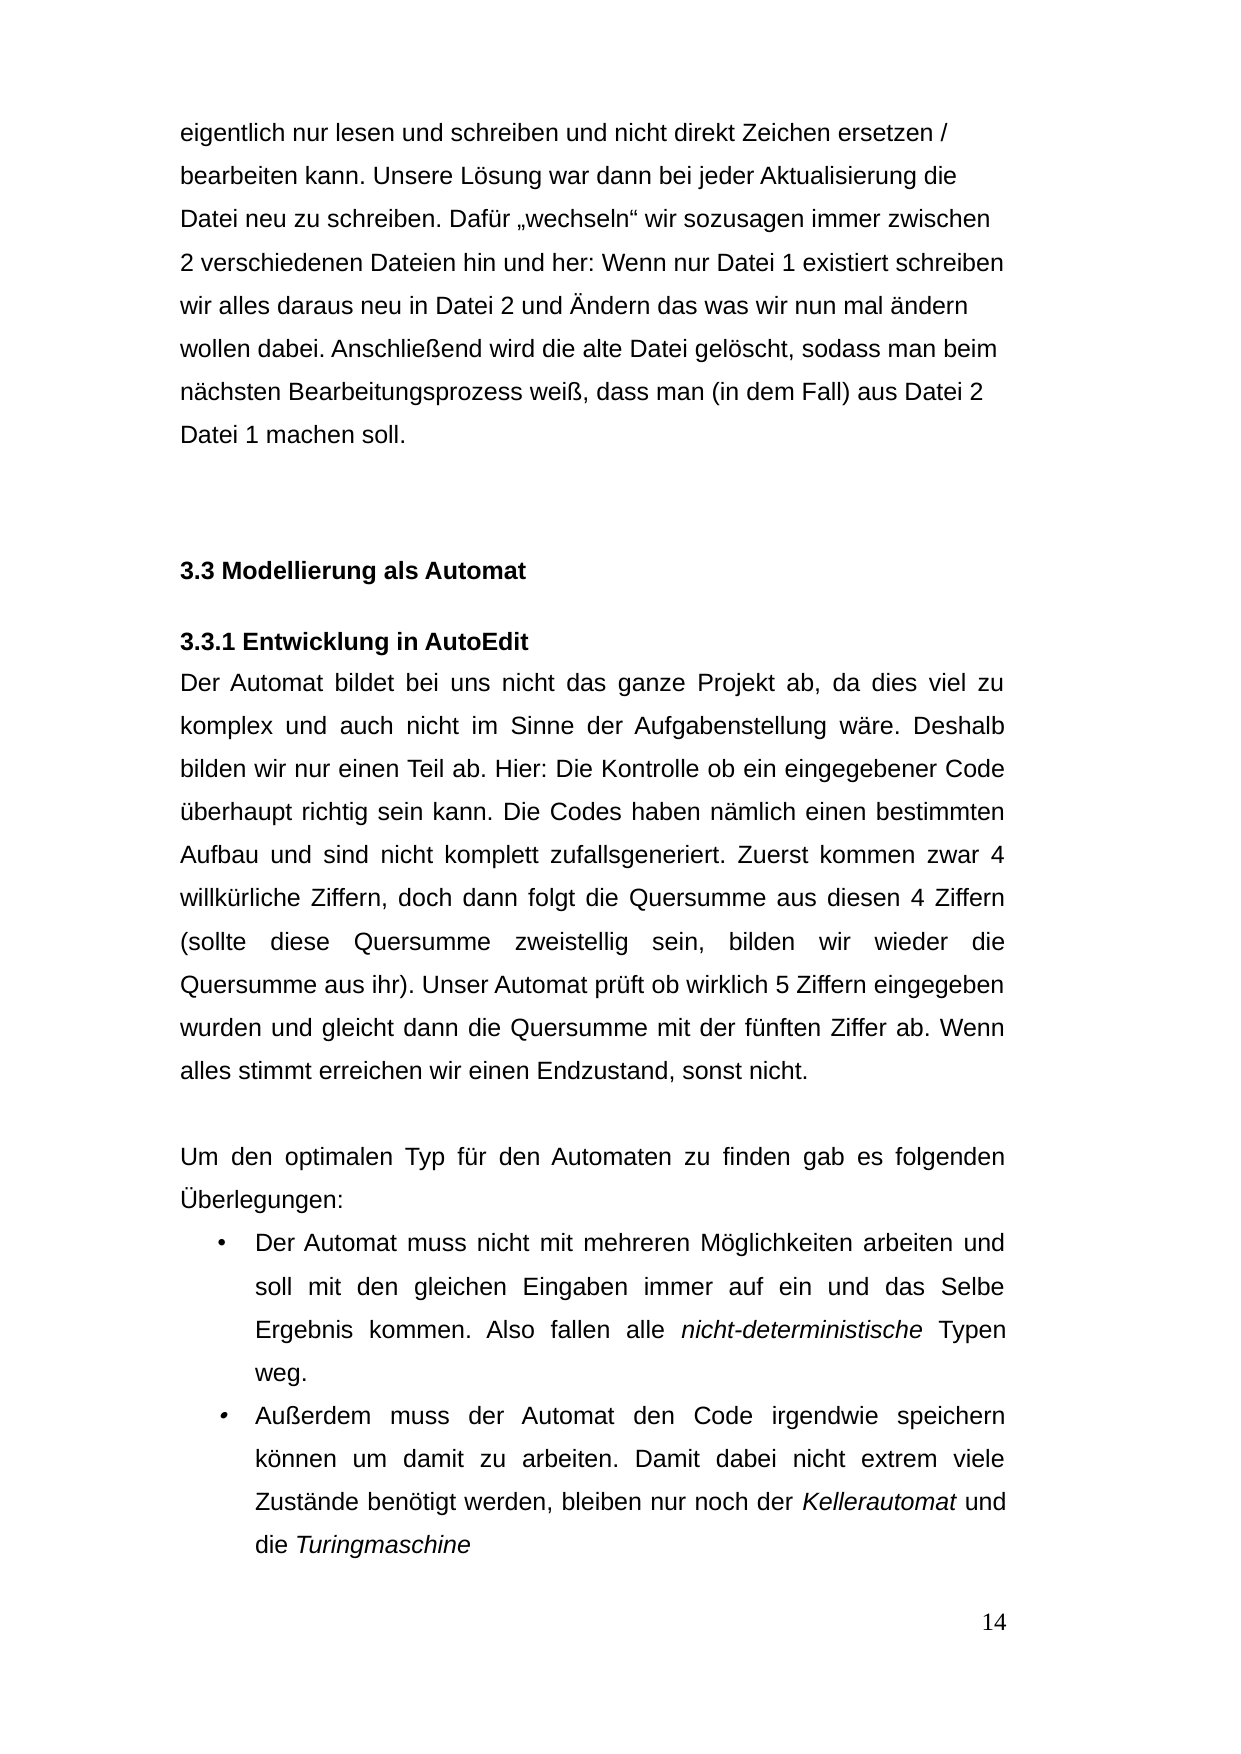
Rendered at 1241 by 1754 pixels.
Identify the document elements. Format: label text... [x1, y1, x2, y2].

list Außerdem muss der Automat den Code irgendwie speichern können um damit zu arbeiten. Damit dabei nicht extrem viele Zustände benötigt werden, bleiben nur noch der Kellerautomat und die Turingmaschine [217, 1401, 1006, 1559]
text Um den optimalen Typ für den Automaten zu finden gab es folgenden Überlegungen: [180, 1142, 1006, 1214]
subtitle 3.3.1 Entwicklung in AutoEdit [180, 626, 1006, 655]
list Der Automat muss nicht mit mehreren Möglichkeiten arbeiten und soll mit den gleichen Eingaben immer auf ein und das Selbe Ergebnis kommen. Also fallen alle nicht-deterministische Typen weg. [217, 1228, 1006, 1387]
text eigentlich nur lesen und schreiben und nicht direkt Zeichen ersetzen / bearbeiten kann. Unsere Lösung war dann bei jeder Aktualisierung die Datei neu zu schreiben. Dafür „wechseln“ wir sozusagen immer zwischen 2 verschiedenen Dateien hin und her: Wenn nur Datei 1 existiert schreiben wir alles daraus neu in Datei 2 und Ändern das was wir nun mal ändern wollen dabei. Anschließend wird die alte Datei gelöscht, sodass man beim nächsten Bearbeitungsprozess weiß, dass man (in dem Fall) aus Datei 2 Datei 1 machen soll. [180, 118, 1006, 449]
subtitle 3.3 Modellierung als Automat [180, 556, 1006, 585]
text Der Automat bildet bei uns nicht das ganze Projekt ab, da dies viel zu komplex und auch nicht im Sinne der Aufgabenstellung wäre. Deshalb bilden wir nur einen Teil ab. Hier: Die Kontrolle ob ein eingegebener Code überhaupt richtig sein kann. Die Codes haben nämlich einen bestimmten Aufbau und sind nicht komplett zufallsgeneriert. Zuerst kommen zwar 4 willkürliche Ziffern, doch dann folgt die Quersumme aus diesen 4 Ziffern (sollte diese Quersumme zweistellig sein, bilden wir wieder die Quersumme aus ihr). Unser Automat prüft ob wirklich 5 Ziffern eingegeben wurden und gleicht dann die Quersumme mit der fünften Ziffer ab. Wenn alles stimmt erreichen wir einen Endzustand, sonst nicht. [180, 668, 1006, 1084]
